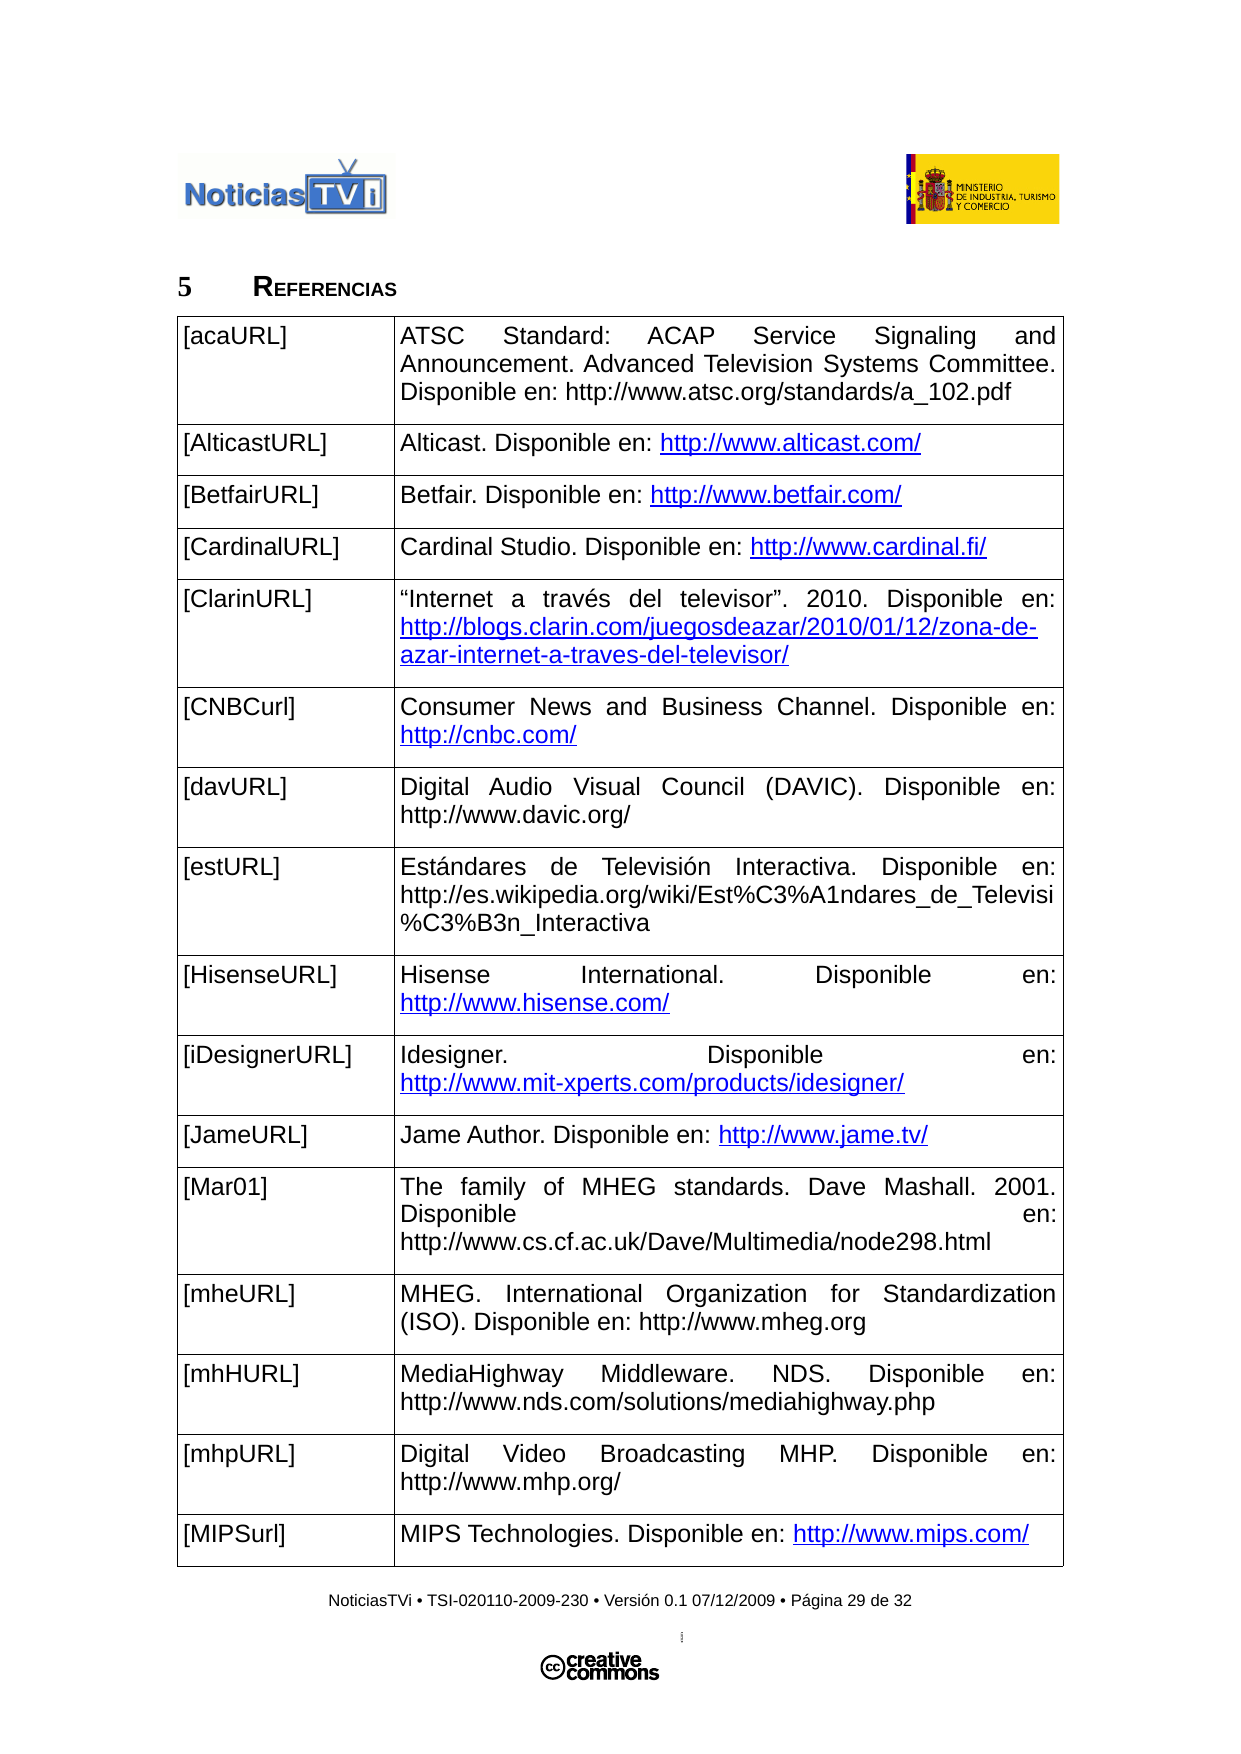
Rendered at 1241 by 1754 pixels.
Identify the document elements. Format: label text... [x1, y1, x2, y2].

table_cell Digital Video Broadcasting MHP. Disponible en: http://www.mhp.org/ [395, 1435, 1063, 1514]
table_cell MIPS Technologies. Disponible en: http://www.mips.com/ [395, 1515, 1063, 1566]
table_cell [BetfairURL] [178, 476, 394, 527]
table_cell [mhHURL] [178, 1355, 394, 1434]
picture [906, 154, 1060, 224]
table_cell Cardinal Studio. Disponible en: http://www.cardinal.fi/ [395, 529, 1063, 579]
table_cell Betfair. Disponible en: http://www.betfair.com/ [395, 476, 1063, 527]
table_cell Hisense International. Disponible en: http://www.hisense.com/ [395, 956, 1063, 1035]
table_cell [iDesignerURL] [178, 1036, 394, 1114]
table_cell Consumer News and Business Channel. Disponible en: http://cnbc.com/ [395, 688, 1063, 767]
table_cell [MIPSurl] [178, 1515, 394, 1566]
picture [177, 153, 396, 219]
table_cell [CNBCurl] [178, 688, 394, 767]
table_cell [CardinalURL] [178, 529, 394, 579]
table_cell Alticast. Disponible en: http://www.alticast.com/ [395, 425, 1063, 475]
table_header ATSC Standard: ACAP Service Signaling and Announcement. Advanced Television Systems Committee. Disponible en: http://www.atsc.org/standards/a_102.pdf [395, 317, 1063, 423]
table_cell MHEG. International Organization for Standardization (ISO). Disponible en: http://www.mheg.org [395, 1275, 1063, 1354]
table_cell [mhpURL] [178, 1435, 394, 1514]
table_cell [estURL] [178, 848, 394, 955]
table_cell [HisenseURL] [178, 956, 394, 1035]
table_cell [mheURL] [178, 1275, 394, 1354]
table_cell “Internet a través del televisor”. 2010. Disponible en: http://blogs.clarin.com/juegosdeazar/2010/01/12/zona-de-azar-internet-a-traves-del-televisor/ [395, 580, 1063, 687]
table_header [acaURL] [178, 317, 394, 423]
table_cell [davURL] [178, 768, 394, 847]
table_cell [JameURL] [178, 1116, 394, 1167]
table_cell Estándares de Televisión Interactiva. Disponible en: http://es.wikipedia.org/wiki/Est%C3%A1ndares_de_Televisi%C3%B3n_Interactiva [395, 848, 1063, 955]
table_cell The family of MHEG standards. Dave Mashall. 2001. Disponible en: http://www.cs.cf.ac.uk/Dave/Multimedia/node298.html [395, 1168, 1063, 1274]
table_cell Idesigner. Disponible en: http://www.mit-xperts.com/products/idesigner/ [395, 1036, 1063, 1114]
table_cell Digital Audio Visual Council (DAVIC). Disponible en: http://www.davic.org/ [395, 768, 1063, 847]
subtitle Referencias [177, 270, 1063, 303]
table_cell [Mar01] [178, 1168, 394, 1274]
table_cell MediaHighway Middleware. NDS. Disponible en: http://www.nds.com/solutions/mediahighway.php [395, 1355, 1063, 1434]
table_cell Jame Author. Disponible en: http://www.jame.tv/ [395, 1116, 1063, 1167]
table_cell [ClarinURL] [178, 580, 394, 687]
table_cell [AlticastURL] [178, 425, 394, 475]
